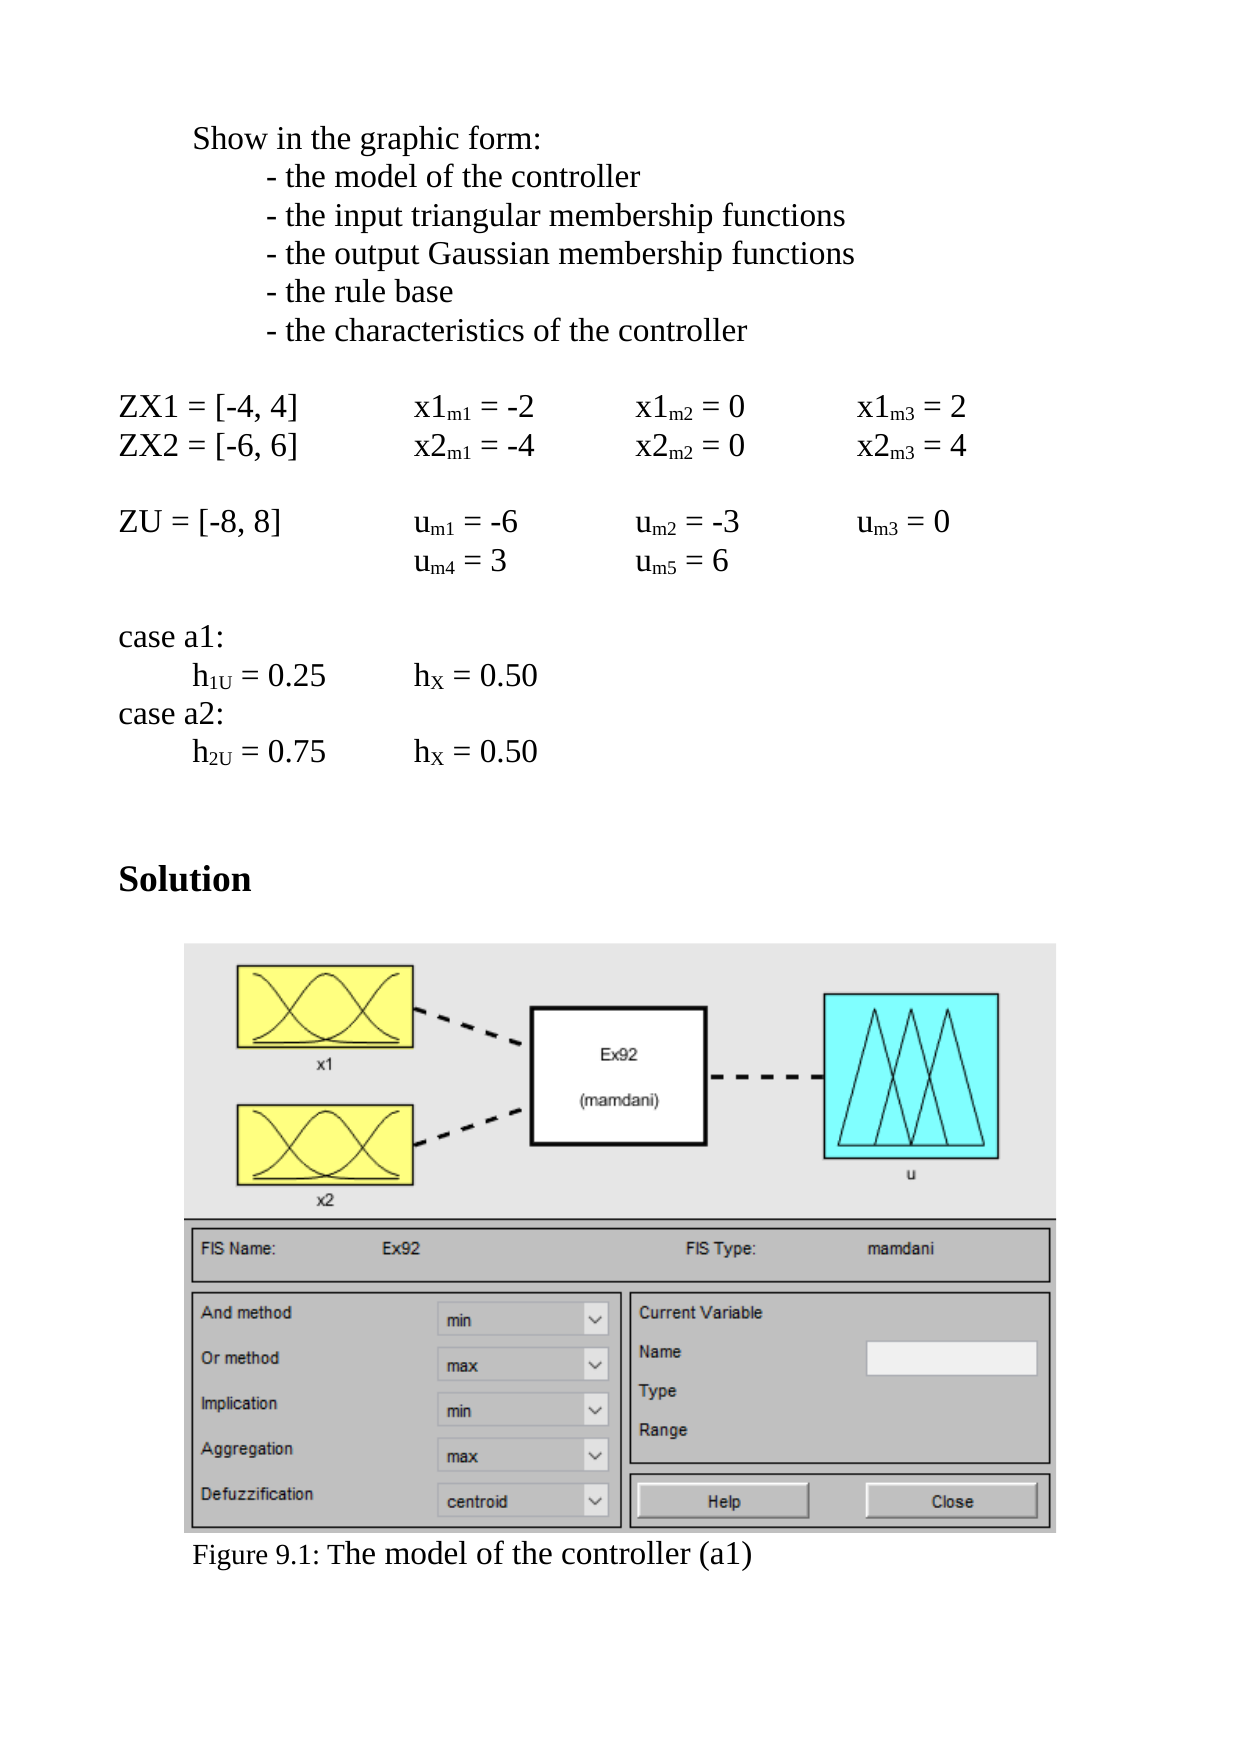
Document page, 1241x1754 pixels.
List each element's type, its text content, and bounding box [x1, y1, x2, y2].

text - the model of the controller [118, 156, 1122, 195]
text ZX1 = [-4, 4] x1m1 = -2 x1m2 = 0 x1m3 = 2 [118, 386, 1122, 425]
text - the input triangular membership functions [118, 195, 1122, 233]
text case a2: [118, 693, 1122, 731]
text Show in the graphic form: [118, 118, 1122, 156]
text ZU = [-8, 8] um1 = -6 um2 = -3 um3 = 0 um4 = 3 um5 = 6 [118, 501, 1122, 578]
text h2U = 0.75 hX = 0.50 [118, 731, 1122, 770]
text - the characteristics of the controller [118, 310, 1122, 348]
text case a1: [118, 616, 1122, 655]
text - the rule base [118, 271, 1122, 310]
text h1U = 0.25 hX = 0.50 [118, 655, 1122, 693]
text Solution [118, 856, 1122, 899]
text - the output Gaussian membership functions [118, 233, 1122, 271]
picture [184, 942, 1057, 1533]
text Figure 9.1: The model of the controller (a1) [118, 942, 1122, 1571]
text ZX2 = [-6, 6] x2m1 = -4 x2m2 = 0 x2m3 = 4 [118, 425, 1122, 463]
